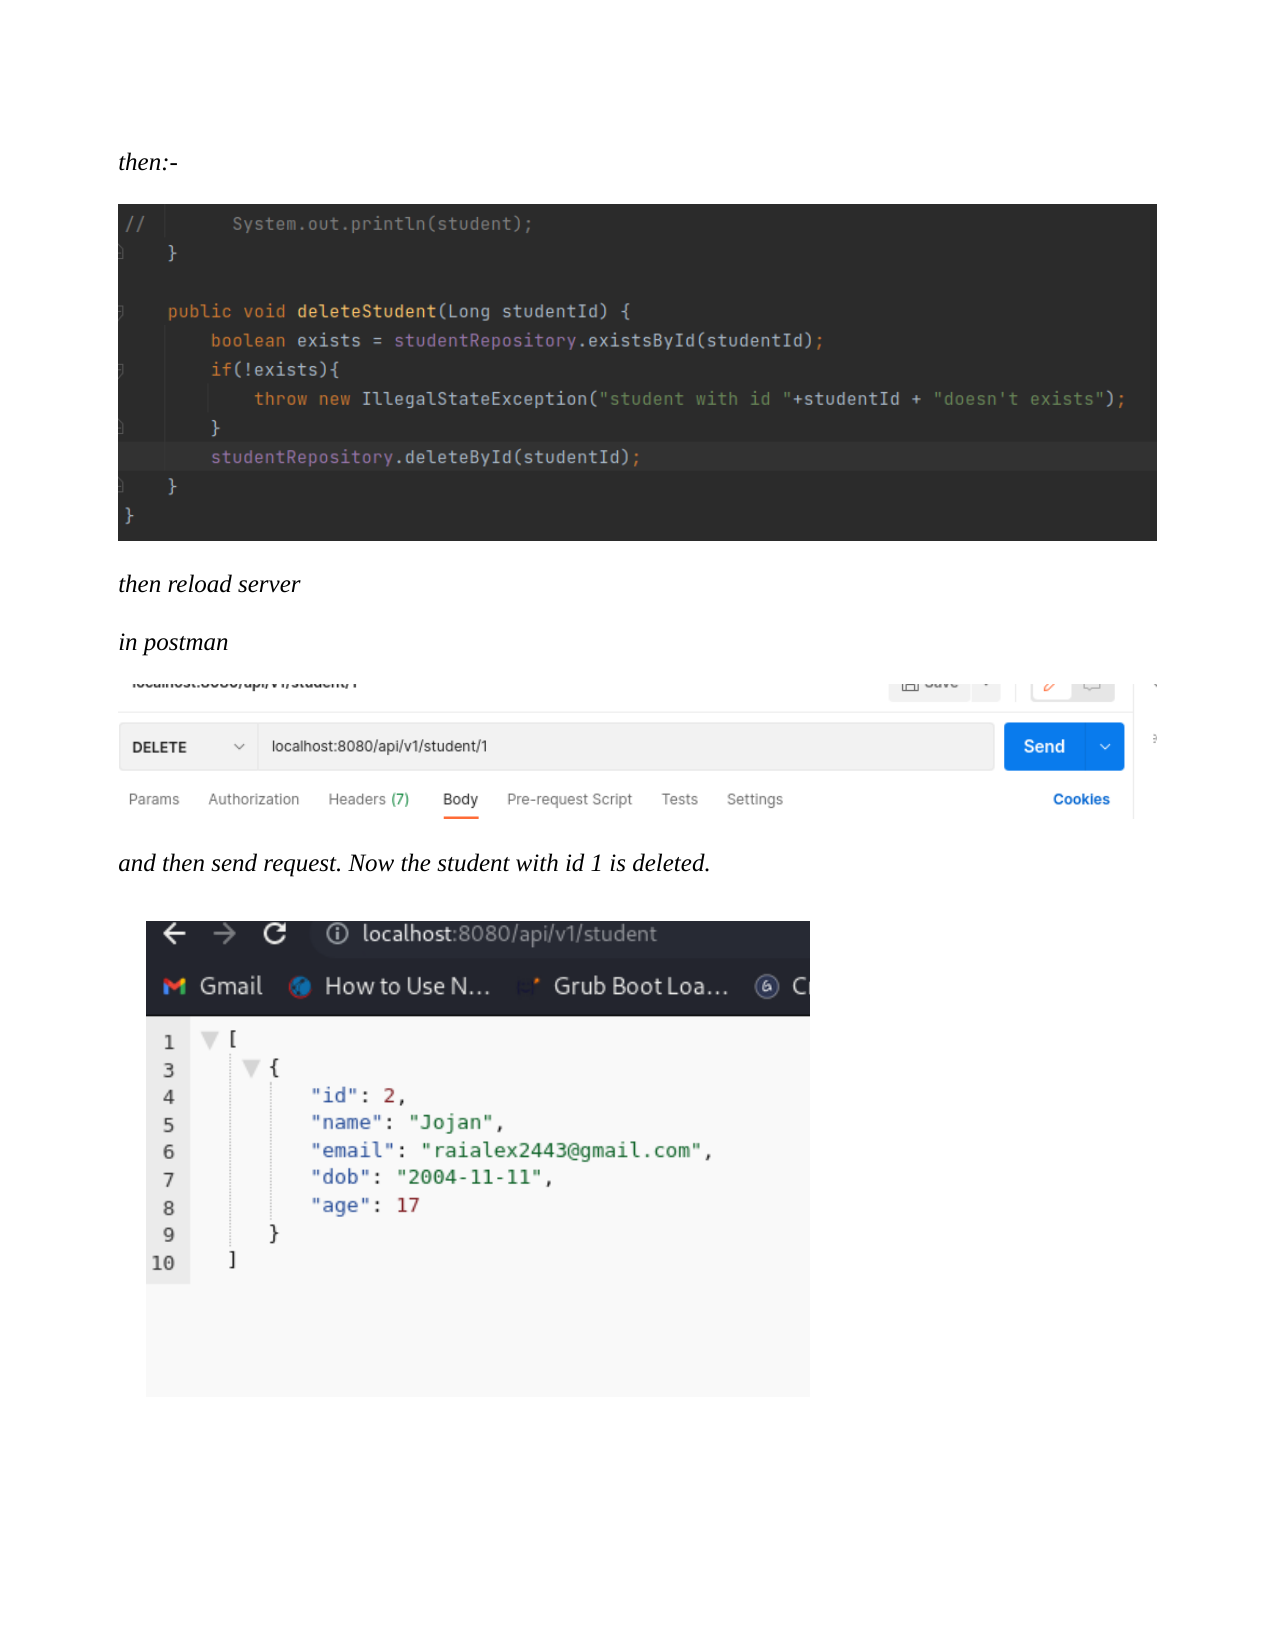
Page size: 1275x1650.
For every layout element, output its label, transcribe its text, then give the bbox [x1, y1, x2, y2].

picture [146, 921, 810, 1397]
text then reload server [118, 541, 1157, 598]
text then:- [118, 118, 1157, 176]
picture [118, 684, 1157, 819]
text and then send request. Now the student with id 1 is deleted. [118, 819, 1157, 876]
text in postman [118, 627, 1157, 656]
picture [118, 204, 1157, 541]
